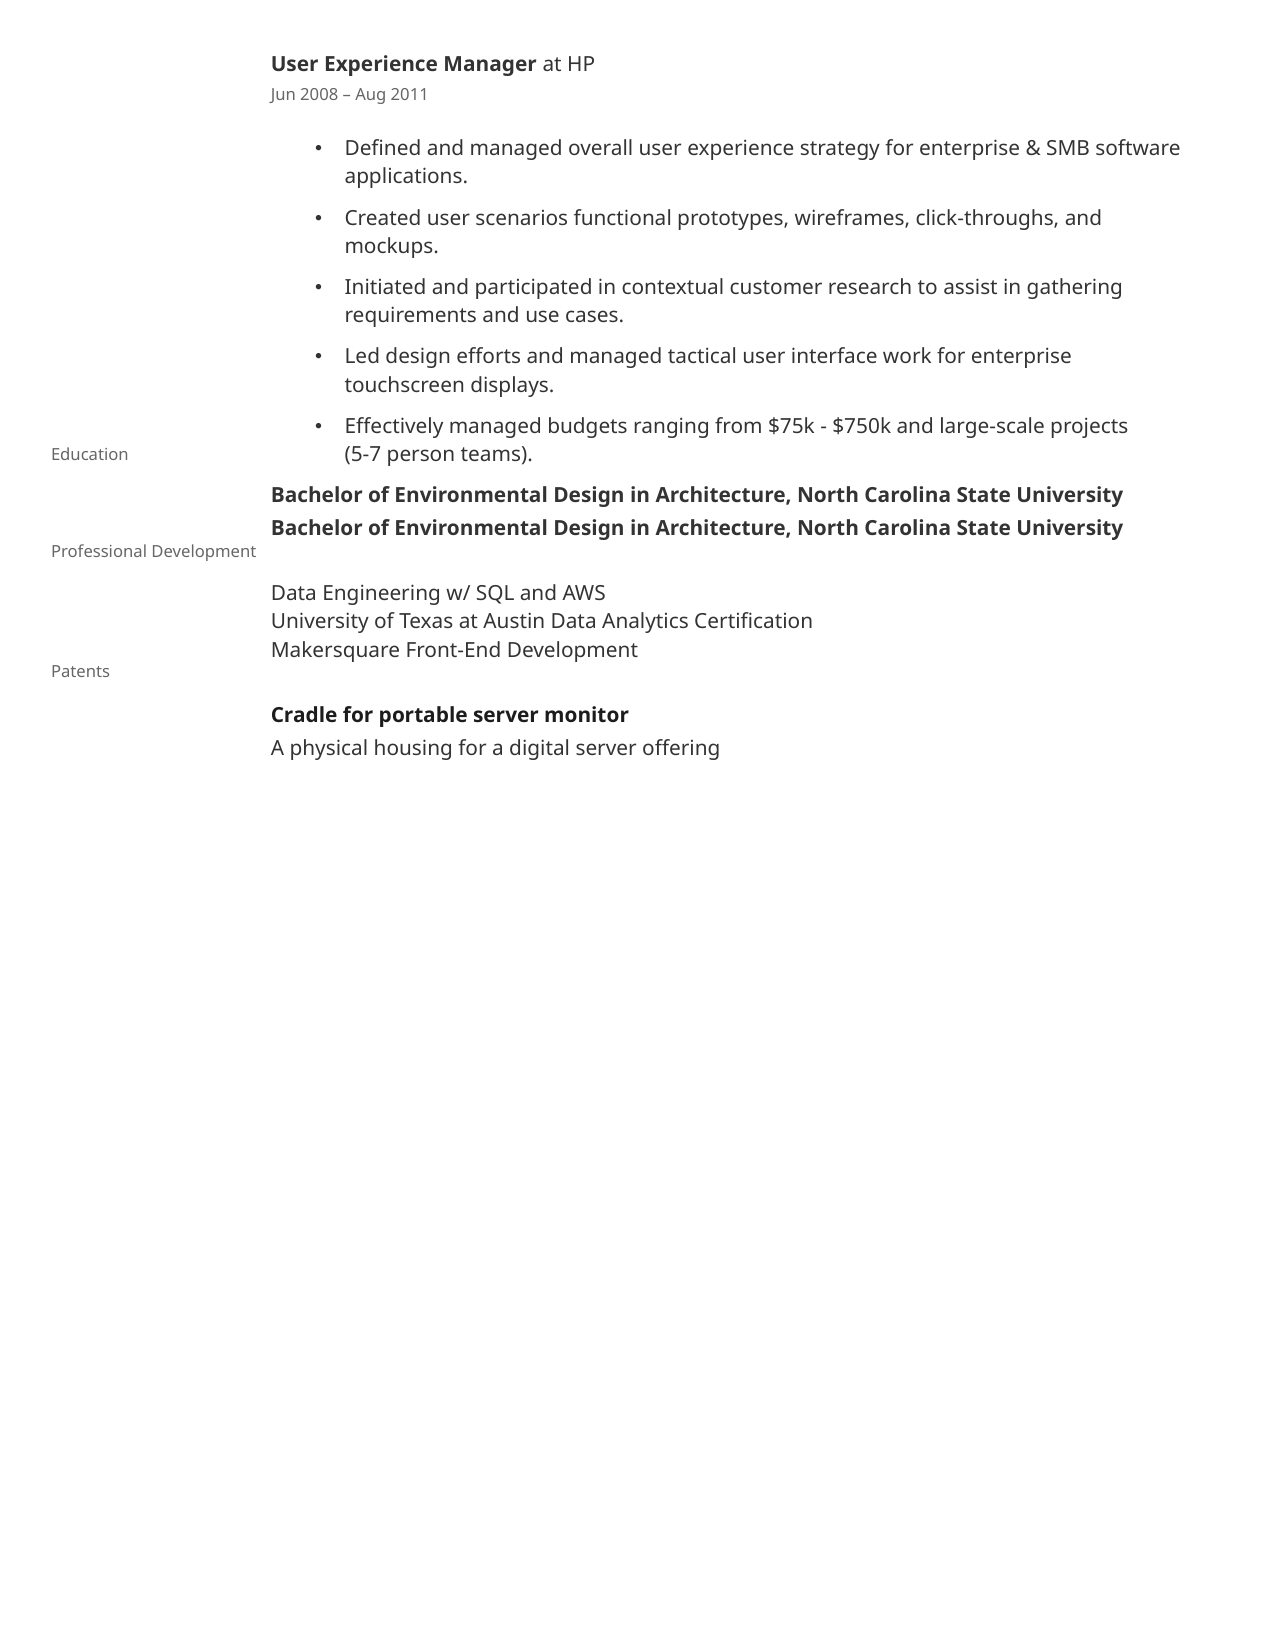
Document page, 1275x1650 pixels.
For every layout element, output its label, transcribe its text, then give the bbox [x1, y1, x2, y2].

table_header User Experience Manager at HP Jun 2008 – Aug 2011 Defined and managed overall user experience strategy for enterprise & SMB software applications. Created user scenarios functional prototypes, wireframes, click-throughs, and mockups. Initiated and participated in contextual customer research to assist in gathering requirements and use cases. Led design efforts and managed tactical user interface work for enterprise touchscreen displays. Effectively managed budgets ranging from $75k - $750k and large-scale projects (5-7 person teams). Bachelor of Environmental Design in Architecture, North Carolina State University Bachelor of Environmental Design in Architecture, North Carolina State University Data Engineering w/ SQL and AWS University of Texas at Austin Data Analytics Certification Makersquare Front-End Development Cradle for portable server monitor A physical housing for a digital server offering [271, 50, 1190, 761]
table_header Education Professional Development Patents [51, 50, 271, 761]
